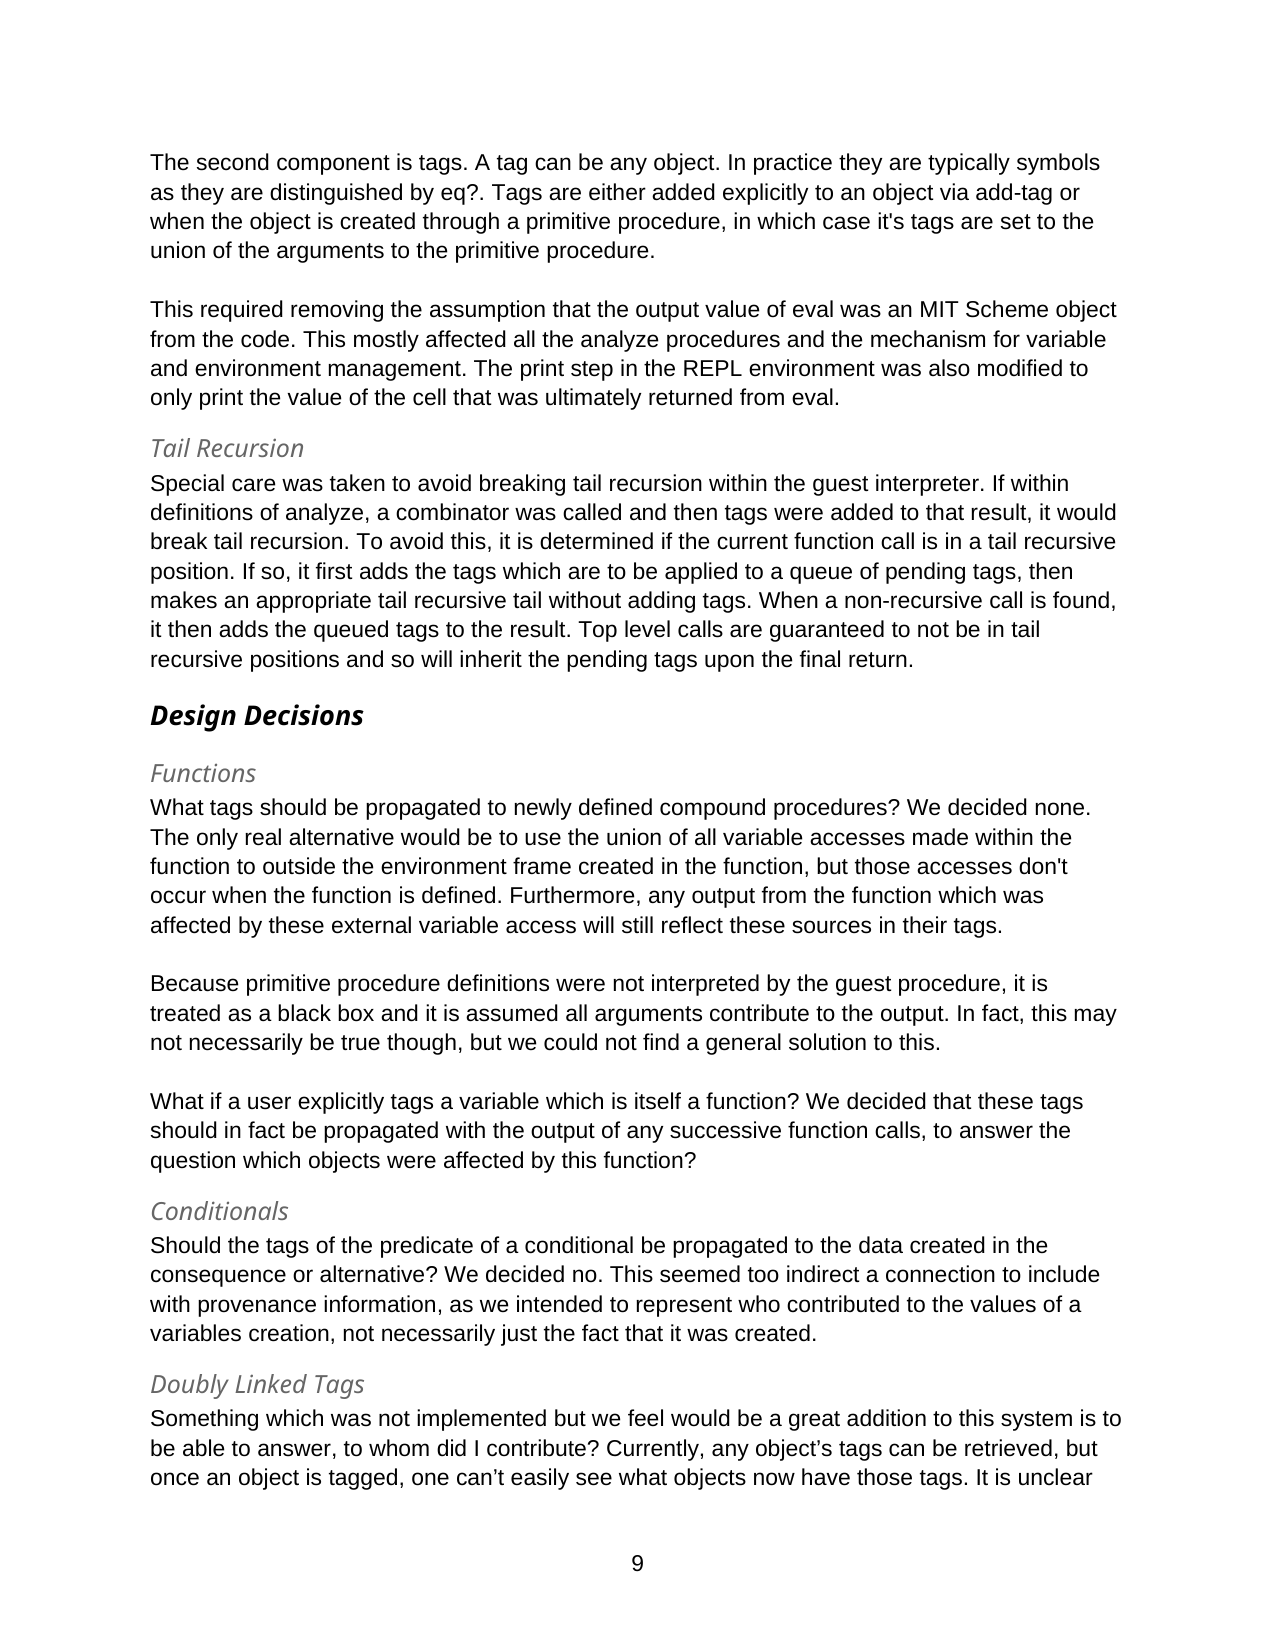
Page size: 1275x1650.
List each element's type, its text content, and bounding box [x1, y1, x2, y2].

subtitle Conditionals [150, 1193, 1125, 1227]
text Something which was not implemented but we feel would be a great addition to this system is to be able to answer, to whom did I contribute? Currently, any object’s tags can be retrieved, but once an object is tagged, one can’t easily see what objects now have those tags. It is unclear [150, 1406, 1125, 1490]
subtitle Functions [150, 756, 1125, 790]
subtitle Tail Recursion [150, 431, 1125, 465]
subtitle Doubly Linked Tags [150, 1367, 1125, 1401]
subtitle Design Decisions [150, 697, 1125, 733]
text Should the tags of the predicate of a conditional be propagated to the data created in the consequence or alternative? We decided no. This seemed too indirect a connection to include with provenance information, as we intended to represent who contributed to the values of a variables creation, not necessarily just the fact that it was created. [150, 1233, 1125, 1346]
text The second component is tags. A tag can be any object. In practice they are typically symbols as they are distinguished by eq?. Tags are either added explicitly to an object via add-tag or when the object is created through a primitive procedure, in which case it's tags are set to the union of the arguments to the primitive procedure. [150, 150, 1125, 264]
text Because primitive procedure definitions were not interpreted by the guest procedure, it is treated as a black box and it is assumed all arguments contribute to the output. In fact, this may not necessarily be true though, but we could not find a general solution to this. [150, 971, 1125, 1056]
text What if a user explicitly tags a variable which is itself a function? We decided that these tags should in fact be propagated with the output of any successive function calls, to answer the question which objects were affected by this function? [150, 1089, 1125, 1173]
text What tags should be propagated to newly defined compound procedures? We decided none. The only real alternative would be to use the union of all variable accesses made within the function to outside the environment frame created in the function, but those accesses don't occur when the function is defined. Furthermore, any output from the function which was affected by these external variable access will still reflect these sources in their tags. [150, 795, 1125, 938]
text This required removing the assumption that the output value of eval was an MIT Scheme object from the code. This mostly affected all the analyze procedures and the mechanism for variable and environment management. The print step in the REPL environment was also modified to only print the value of the cell that was ultimately returned from eval. [150, 297, 1125, 411]
text Special care was taken to avoid breaking tail recursion within the guest interpreter. If within definitions of analyze, a combinator was called and then tags were added to that result, it would break tail recursion. To avoid this, it is determined if the current function call is in a tail recursive position. If so, it first adds the tags which are to be applied to a queue of pending tags, then makes an appropriate tail recursive tail without adding tags. When a non-recursive call is found, it then adds the queued tags to the result. Top level calls are guaranteed to not be in tail recursive positions and so will inherit the pending tags upon the final return. [150, 470, 1125, 672]
